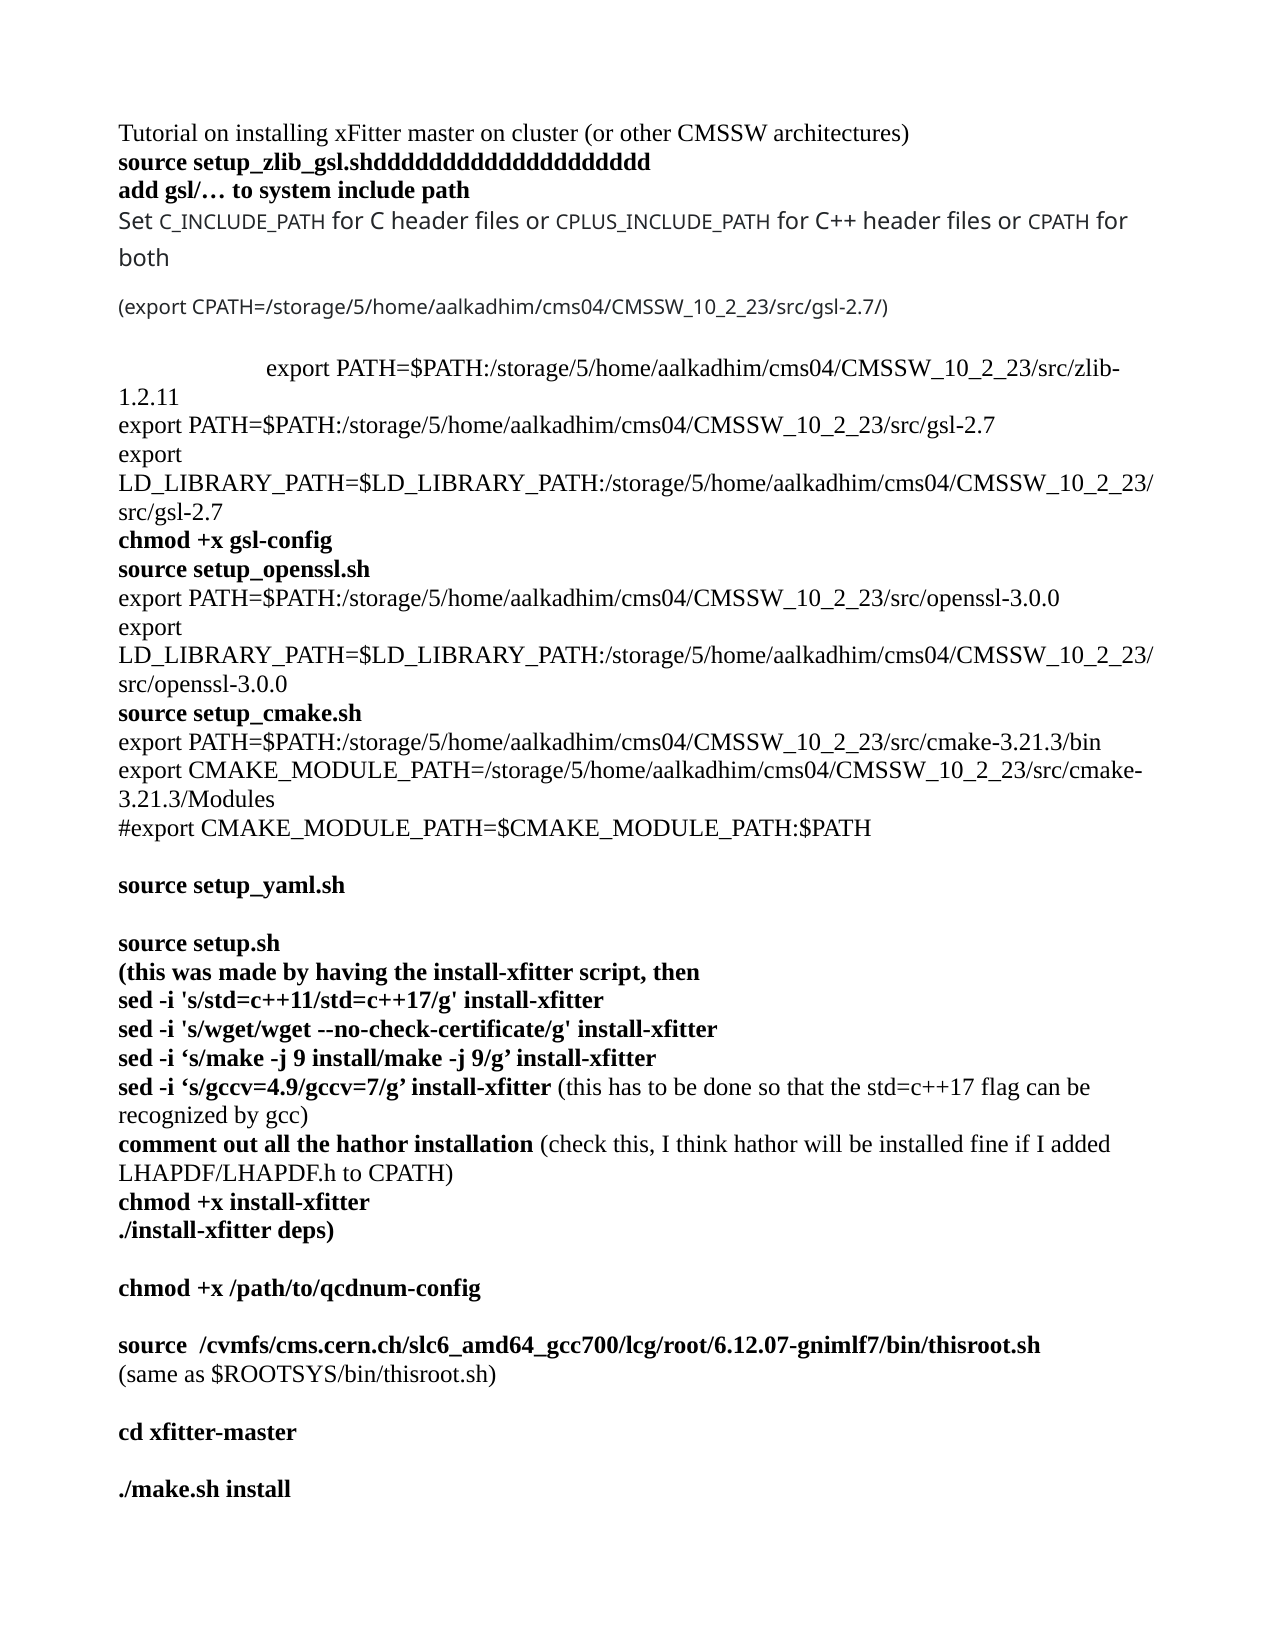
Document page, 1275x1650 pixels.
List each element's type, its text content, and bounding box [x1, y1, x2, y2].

text ./make.sh install [118, 1474, 1157, 1503]
text source setup_cmake.sh [118, 698, 1157, 727]
text (export CPATH=/storage/5/home/aalkadhim/cms04/CMSSW_10_2_23/src/gsl-2.7/) [118, 292, 1157, 320]
text source /cvmfs/cms.cern.ch/slc6_amd64_gcc700/lcg/root/6.12.07-gnimlf7/bin/thisroot.sh [118, 1331, 1157, 1359]
text source setup_openssl.sh [118, 554, 1157, 583]
text ./install-xfitter deps) [118, 1216, 1157, 1244]
text export PATH=$PATH:/storage/5/home/aalkadhim/cms04/CMSSW_10_2_23/src/openssl-3.0.0 [118, 583, 1157, 612]
text sed -i 's/wget/wget --no-check-certificate/g' install-xfitter [118, 1014, 1157, 1043]
text source setup_yaml.sh [118, 871, 1157, 899]
text sed -i 's/std=c++11/std=c++17/g' install-xfitter [118, 986, 1157, 1014]
text export CMAKE_MODULE_PATH=/storage/5/home/aalkadhim/cms04/CMSSW_10_2_23/src/cmake-3.21.3/Modules [118, 756, 1157, 813]
text export LD_LIBRARY_PATH=$LD_LIBRARY_PATH:/storage/5/home/aalkadhim/cms04/CMSSW_10_2_23/src/gsl-2.7 [118, 439, 1157, 526]
text (this was made by having the install-xfitter script, then [118, 957, 1157, 986]
text Set C_INCLUDE_PATH for C header files or CPLUS_INCLUDE_PATH for C++ header files or CPATH for both [118, 204, 1157, 273]
text source setup_zlib_gsl.shdddddddddddddddddddd [118, 147, 1157, 176]
text source setup.sh [118, 928, 1157, 957]
text Tutorial on installing xFitter master on cluster (or other CMSSW architectures) [118, 118, 1157, 147]
text chmod +x install-xfitter [118, 1187, 1157, 1216]
text chmod +x /path/to/qcdnum-config [118, 1273, 1157, 1302]
text (same as $ROOTSYS/bin/thisroot.sh) [118, 1359, 1157, 1388]
text export LD_LIBRARY_PATH=$LD_LIBRARY_PATH:/storage/5/home/aalkadhim/cms04/CMSSW_10_2_23/src/openssl-3.0.0 [118, 612, 1157, 698]
text sed -i ‘s/make -j 9 install/make -j 9/g’ install-xfitter [118, 1043, 1157, 1072]
text export PATH=$PATH:/storage/5/home/aalkadhim/cms04/CMSSW_10_2_23/src/zlib-1.2.11 [118, 353, 1157, 411]
text add gsl/… to system include path [118, 176, 1157, 204]
text export PATH=$PATH:/storage/5/home/aalkadhim/cms04/CMSSW_10_2_23/src/gsl-2.7 [118, 411, 1157, 439]
text sed -i ‘s/gccv=4.9/gccv=7/g’ install-xfitter (this has to be done so that the std=c++17 flag can be recognized by gcc) [118, 1072, 1157, 1129]
text chmod +x gsl-config [118, 526, 1157, 554]
text comment out all the hathor installation (check this, I think hathor will be installed fine if I added LHAPDF/LHAPDF.h to CPATH) [118, 1129, 1157, 1187]
text cd xfitter-master [118, 1417, 1157, 1446]
text #export CMAKE_MODULE_PATH=$CMAKE_MODULE_PATH:$PATH [118, 813, 1157, 842]
text export PATH=$PATH:/storage/5/home/aalkadhim/cms04/CMSSW_10_2_23/src/cmake-3.21.3/bin [118, 727, 1157, 756]
